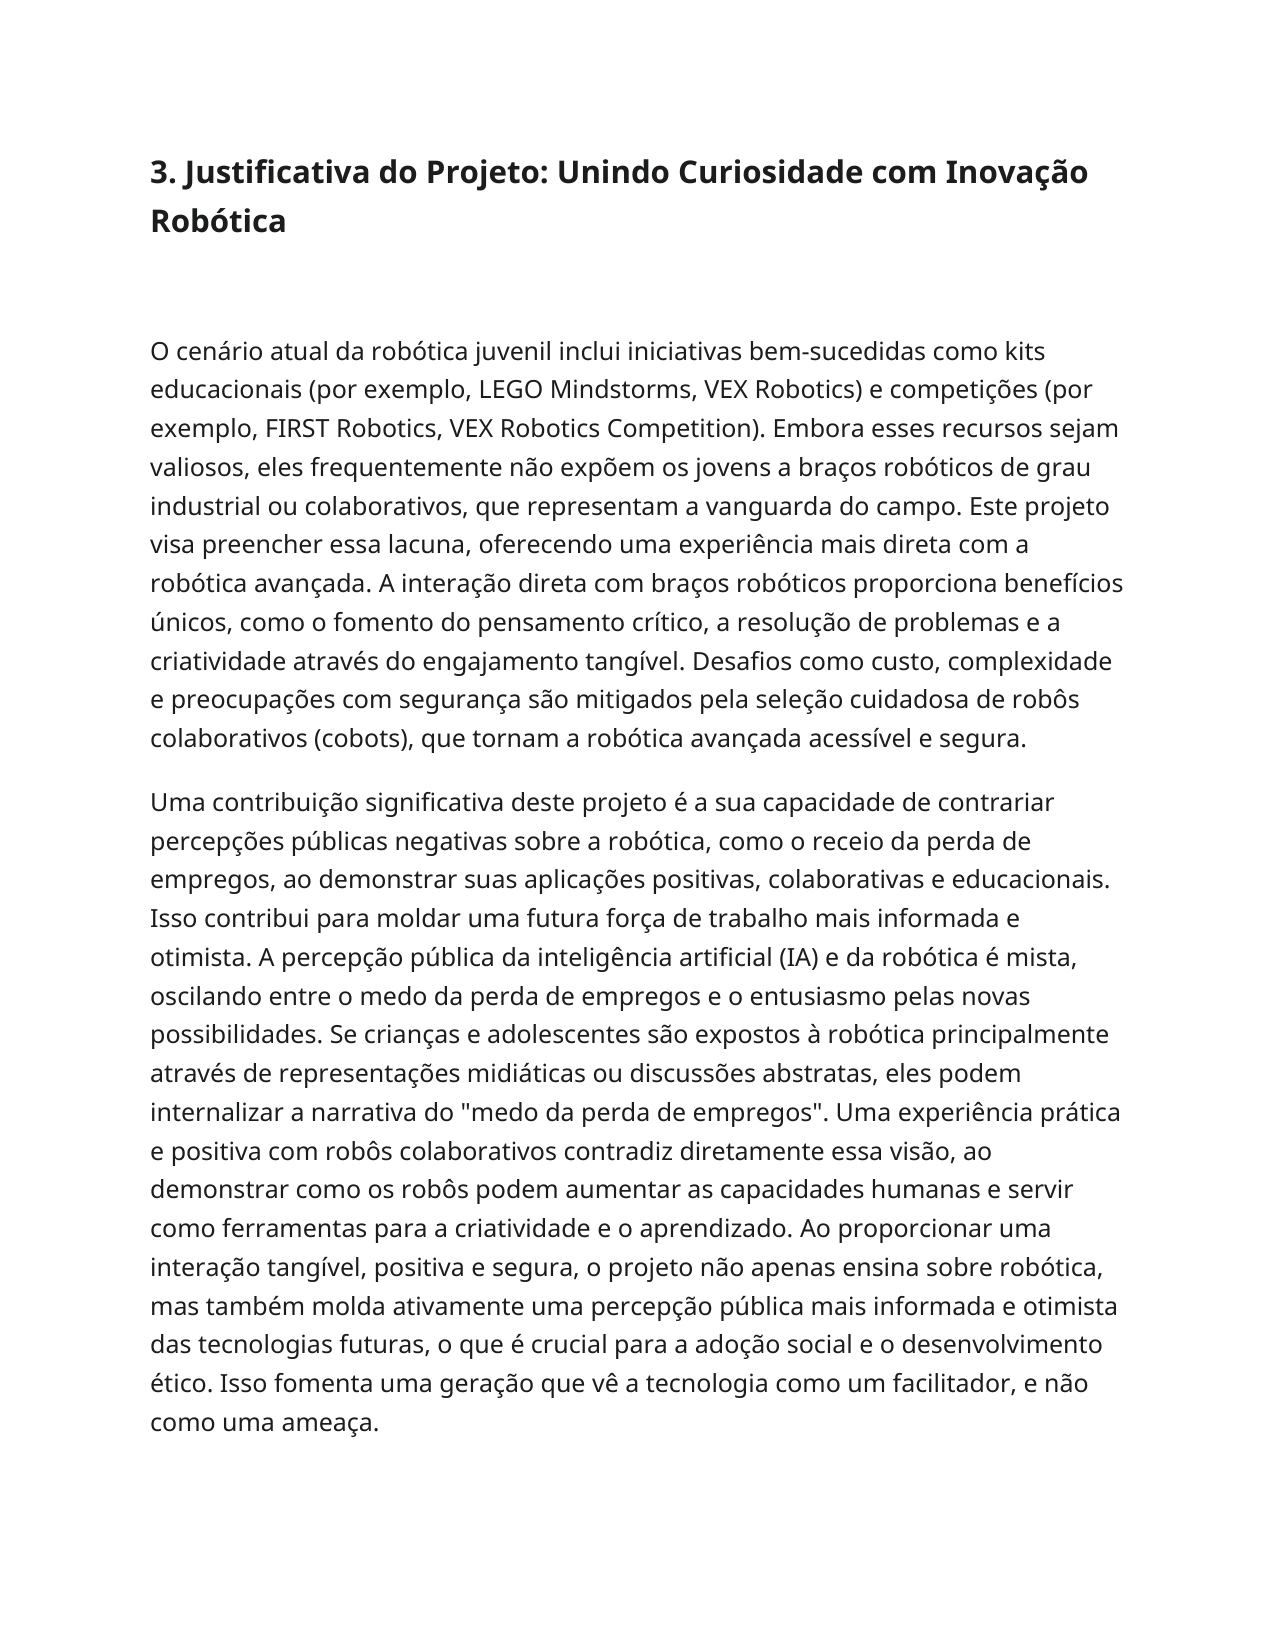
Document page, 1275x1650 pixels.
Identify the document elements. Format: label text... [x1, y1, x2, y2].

text O cenário atual da robótica juvenil inclui iniciativas bem-sucedidas como kits educacionais (por exemplo, LEGO Mindstorms, VEX Robotics) e competições (por exemplo, FIRST Robotics, VEX Robotics Competition). Embora esses recursos sejam valiosos, eles frequentemente não expõem os jovens a braços robóticos de grau industrial ou colaborativos, que representam a vanguarda do campo. Este projeto visa preencher essa lacuna, oferecendo uma experiência mais direta com a robótica avançada. A interação direta com braços robóticos proporciona benefícios únicos, como o fomento do pensamento crítico, a resolução de problemas e a criatividade através do engajamento tangível. Desafios como custo, complexidade e preocupações com segurança são mitigados pela seleção cuidadosa de robôs colaborativos (cobots), que tornam a robótica avançada acessível e segura. [150, 333, 1125, 755]
text Uma contribuição significativa deste projeto é a sua capacidade de contrariar percepções públicas negativas sobre a robótica, como o receio da perda de empregos, ao demonstrar suas aplicações positivas, colaborativas e educacionais. Isso contribui para moldar uma futura força de trabalho mais informada e otimista. A percepção pública da inteligência artificial (IA) e da robótica é mista, oscilando entre o medo da perda de empregos e o entusiasmo pelas novas possibilidades. Se crianças e adolescentes são expostos à robótica principalmente através de representações midiáticas ou discussões abstratas, eles podem internalizar a narrativa do "medo da perda de empregos". Uma experiência prática e positiva com robôs colaborativos contradiz diretamente essa visão, ao demonstrar como os robôs podem aumentar as capacidades humanas e servir como ferramentas para a criatividade e o aprendizado. Ao proporcionar uma interação tangível, positiva e segura, o projeto não apenas ensina sobre robótica, mas também molda ativamente uma percepção pública mais informada e otimista das tecnologias futuras, o que é crucial para a adoção social e o desenvolvimento ético. Isso fomenta uma geração que vê a tecnologia como um facilitador, e não como uma ameaça. [150, 784, 1125, 1438]
subtitle 3. Justificativa do Projeto: Unindo Curiosidade com Inovação Robótica [150, 150, 1125, 241]
